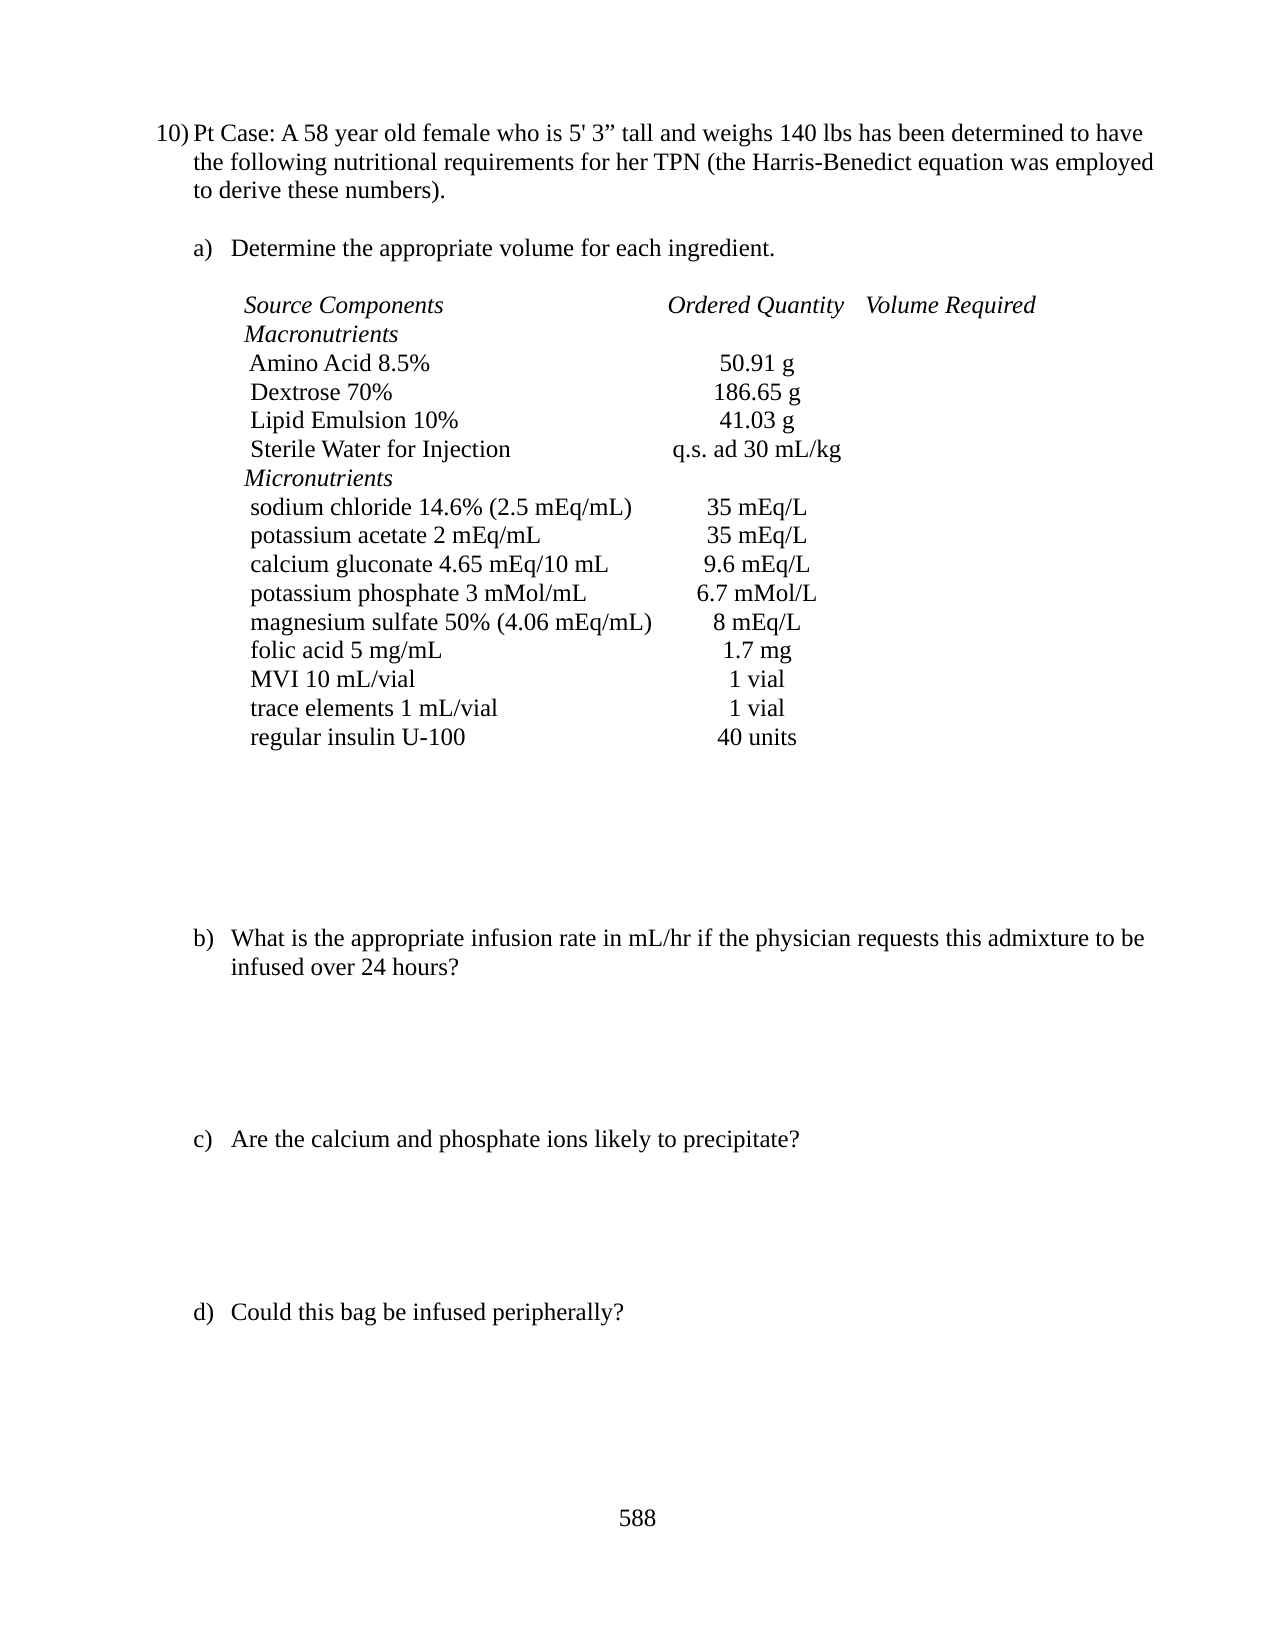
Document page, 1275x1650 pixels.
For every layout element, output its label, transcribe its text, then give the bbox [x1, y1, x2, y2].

table_cell [859, 607, 1044, 636]
list Determine the appropriate volume for each ingredient. [193, 233, 1157, 262]
table_cell [859, 722, 1044, 751]
table_cell [859, 377, 1044, 406]
list Could this bag be infused peripherally? [193, 1297, 1157, 1326]
list Are the calcium and phosphate ions likely to precipitate? [193, 1124, 1157, 1153]
table_cell potassium phosphate 3 mMol/mL [244, 578, 655, 607]
table_cell q.s. ad 30 mL/kg [655, 434, 859, 463]
table_cell 186.65 g [655, 377, 859, 406]
table_cell [655, 463, 859, 492]
table_cell [859, 636, 1044, 664]
table_header Source Components [244, 291, 655, 319]
table_cell [859, 664, 1044, 693]
list What is the appropriate infusion rate in mL/hr if the physician requests this admixture to be infused over 24 hours? [193, 923, 1157, 981]
table_cell Lipid Emulsion 10% [244, 406, 655, 434]
table_cell 50.91 g [655, 348, 859, 377]
table_cell 35 mEq/L [655, 492, 859, 521]
table_cell [859, 693, 1044, 722]
table_cell 41.03 g [655, 406, 859, 434]
table_cell 1 vial [655, 664, 859, 693]
table_cell potassium acetate 2 mEq/mL [244, 521, 655, 549]
table_cell [859, 578, 1044, 607]
table_header Volume Required [859, 291, 1044, 319]
table_cell Macronutrients [244, 319, 655, 348]
table_cell regular insulin U-100 [244, 722, 655, 751]
table_cell sodium chloride 14.6% (2.5 mEq/mL) [244, 492, 655, 521]
table_header Ordered Quantity [655, 291, 859, 319]
table_cell 8 mEq/L [655, 607, 859, 636]
table_cell [655, 319, 859, 348]
table_cell Amino Acid 8.5% [244, 348, 655, 377]
table_cell [859, 492, 1044, 521]
table_cell Sterile Water for Injection [244, 434, 655, 463]
table_cell calcium gluconate 4.65 mEq/10 mL [244, 549, 655, 578]
table_cell [859, 406, 1044, 434]
table_cell 35 mEq/L [655, 521, 859, 549]
table_cell MVI 10 mL/vial [244, 664, 655, 693]
table_cell [859, 549, 1044, 578]
table_cell Dextrose 70% [244, 377, 655, 406]
table_cell [859, 348, 1044, 377]
table_cell [859, 319, 1044, 348]
table_cell magnesium sulfate 50% (4.06 mEq/mL) [244, 607, 655, 636]
table_cell 1.7 mg [655, 636, 859, 664]
table_cell [859, 434, 1044, 463]
table_cell 40 units [655, 722, 859, 751]
table_cell 1 vial [655, 693, 859, 722]
list Pt Case: A 58 year old female who is 5' 3” tall and weighs 140 lbs has been determined to have the following nutritional requirements for her TPN (the Harris-Benedict equation was employed to derive these numbers). [156, 118, 1157, 204]
table_cell folic acid 5 mg/mL [244, 636, 655, 664]
table_cell [859, 463, 1044, 492]
table_cell 6.7 mMol/L [655, 578, 859, 607]
table_cell 9.6 mEq/L [655, 549, 859, 578]
table_cell Micronutrients [244, 463, 655, 492]
table_cell trace elements 1 mL/vial [244, 693, 655, 722]
table_cell [859, 521, 1044, 549]
